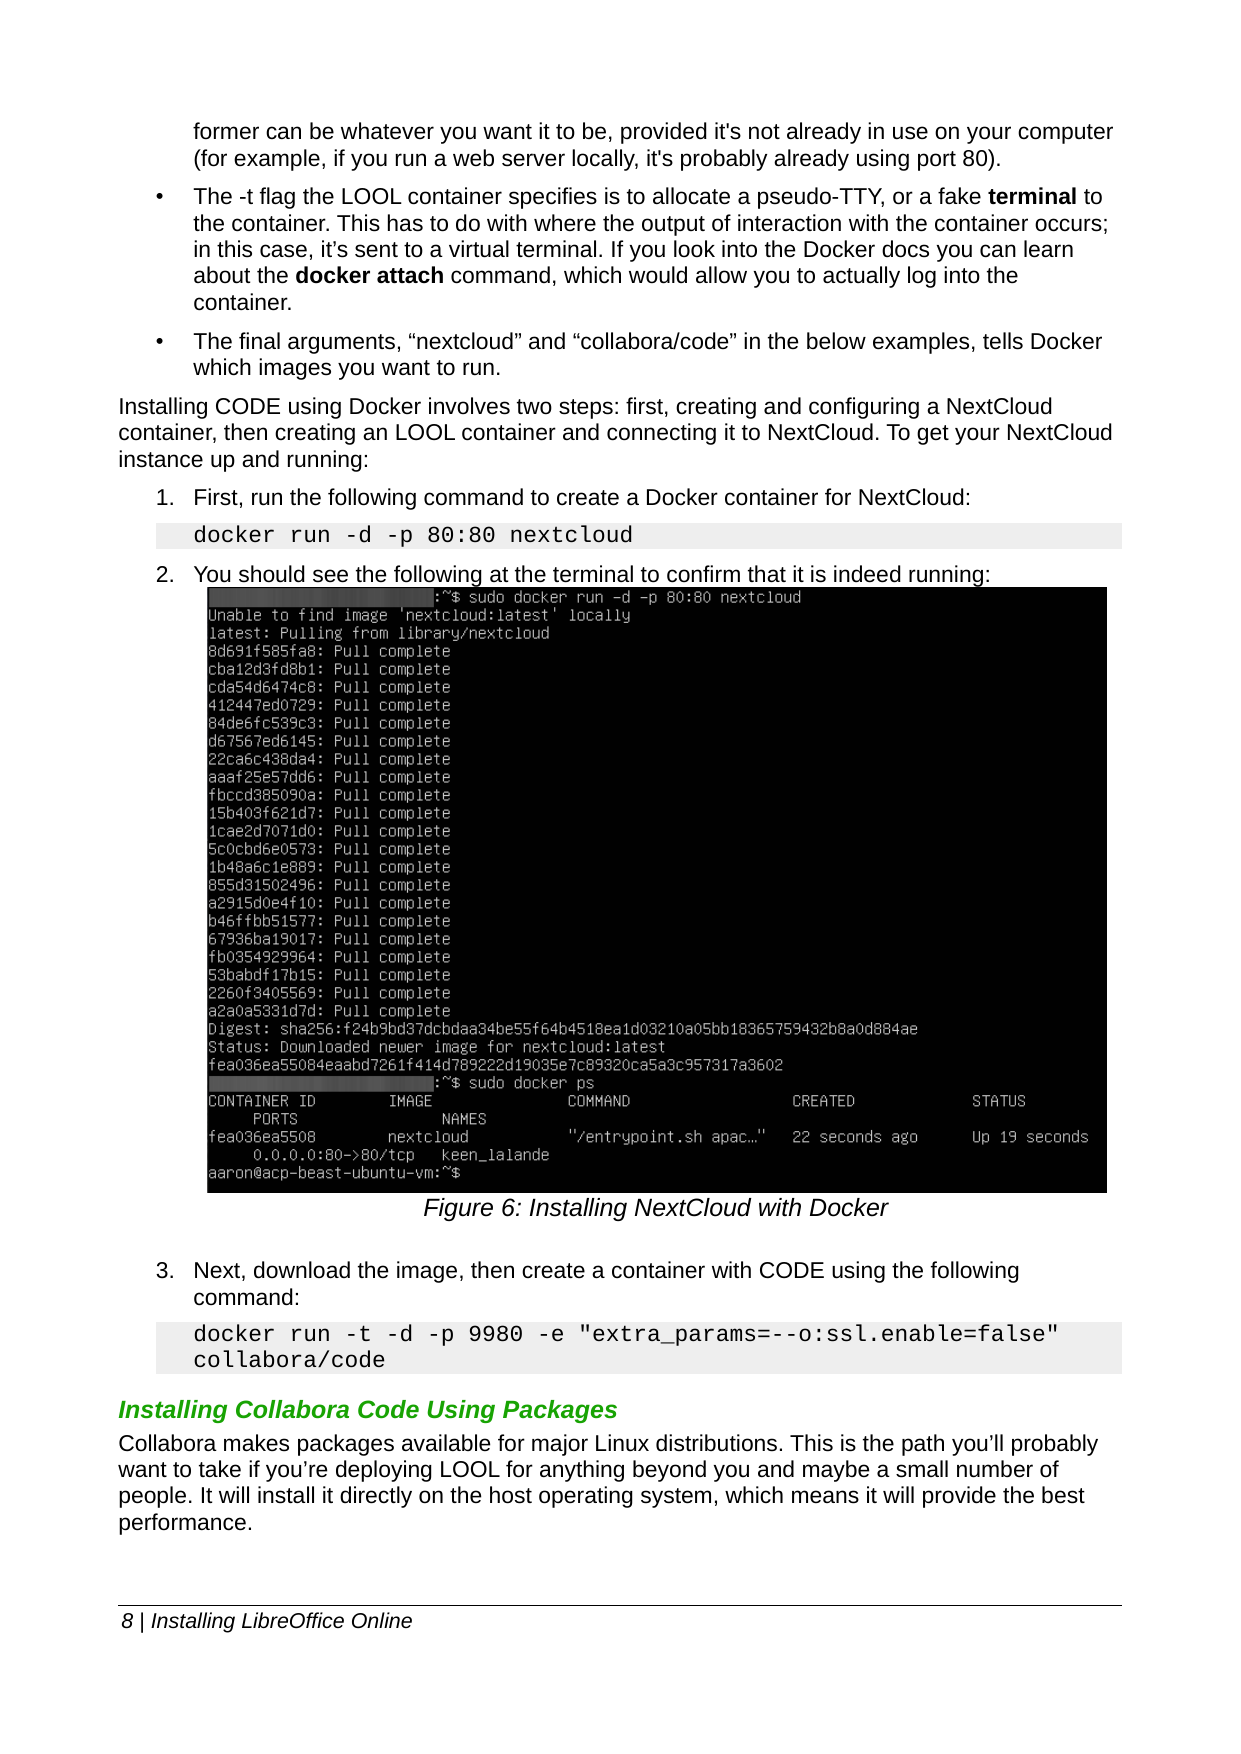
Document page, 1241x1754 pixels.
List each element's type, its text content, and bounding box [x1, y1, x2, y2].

list Figure 6: Installing NextCloud with Docker [193, 587, 1121, 1221]
list former can be whatever you want it to be, provided it's not already in use on your computer (for example, if you run a web server locally, it's probably already using port 80). [156, 118, 1122, 171]
list The final arguments, “nextcloud” and “collabora/code” in the below examples, tells Docker which images you want to run. [156, 328, 1122, 380]
subtitle Installing Collabora Code Using Packages [118, 1395, 1122, 1423]
text Installing CODE using Docker involves two steps: first, creating and configuring a NextCloud container, then creating an LOOL container and connecting it to NextCloud. To get your NextCloud instance up and running: [118, 393, 1122, 472]
list The -t flag the LOOL container specifies is to allocate a pseudo-TTY, or a fake terminal to the container. This has to do with where the output of interaction with the container occurs; in this case, it’s sent to a virtual terminal. If you look into the Docker docs you can learn about the docker attach command, which would allow you to actually log into the container. [156, 183, 1122, 315]
list First, run the following command to create a Docker container for NextCloud: [156, 484, 1122, 511]
list docker run -d -p 80:80 nextcloud [156, 523, 1122, 549]
list You should see the following at the terminal to confirm that it is indeed running: [156, 561, 1122, 1244]
list Next, download the image, then create a container with CODE using the following command: [156, 1257, 1122, 1310]
picture [207, 587, 1107, 1193]
list docker run -t -d -p 9980 -e "extra_params=--o:ssl.enable=false" collabora/code [156, 1322, 1122, 1374]
text Collabora makes packages available for major Linux distributions. This is the path you’ll probably want to take if you’re deploying LOOL for anything beyond you and maybe a small number of people. It will install it directly on the host operating system, which means it will provide the best performance. [118, 1429, 1122, 1535]
